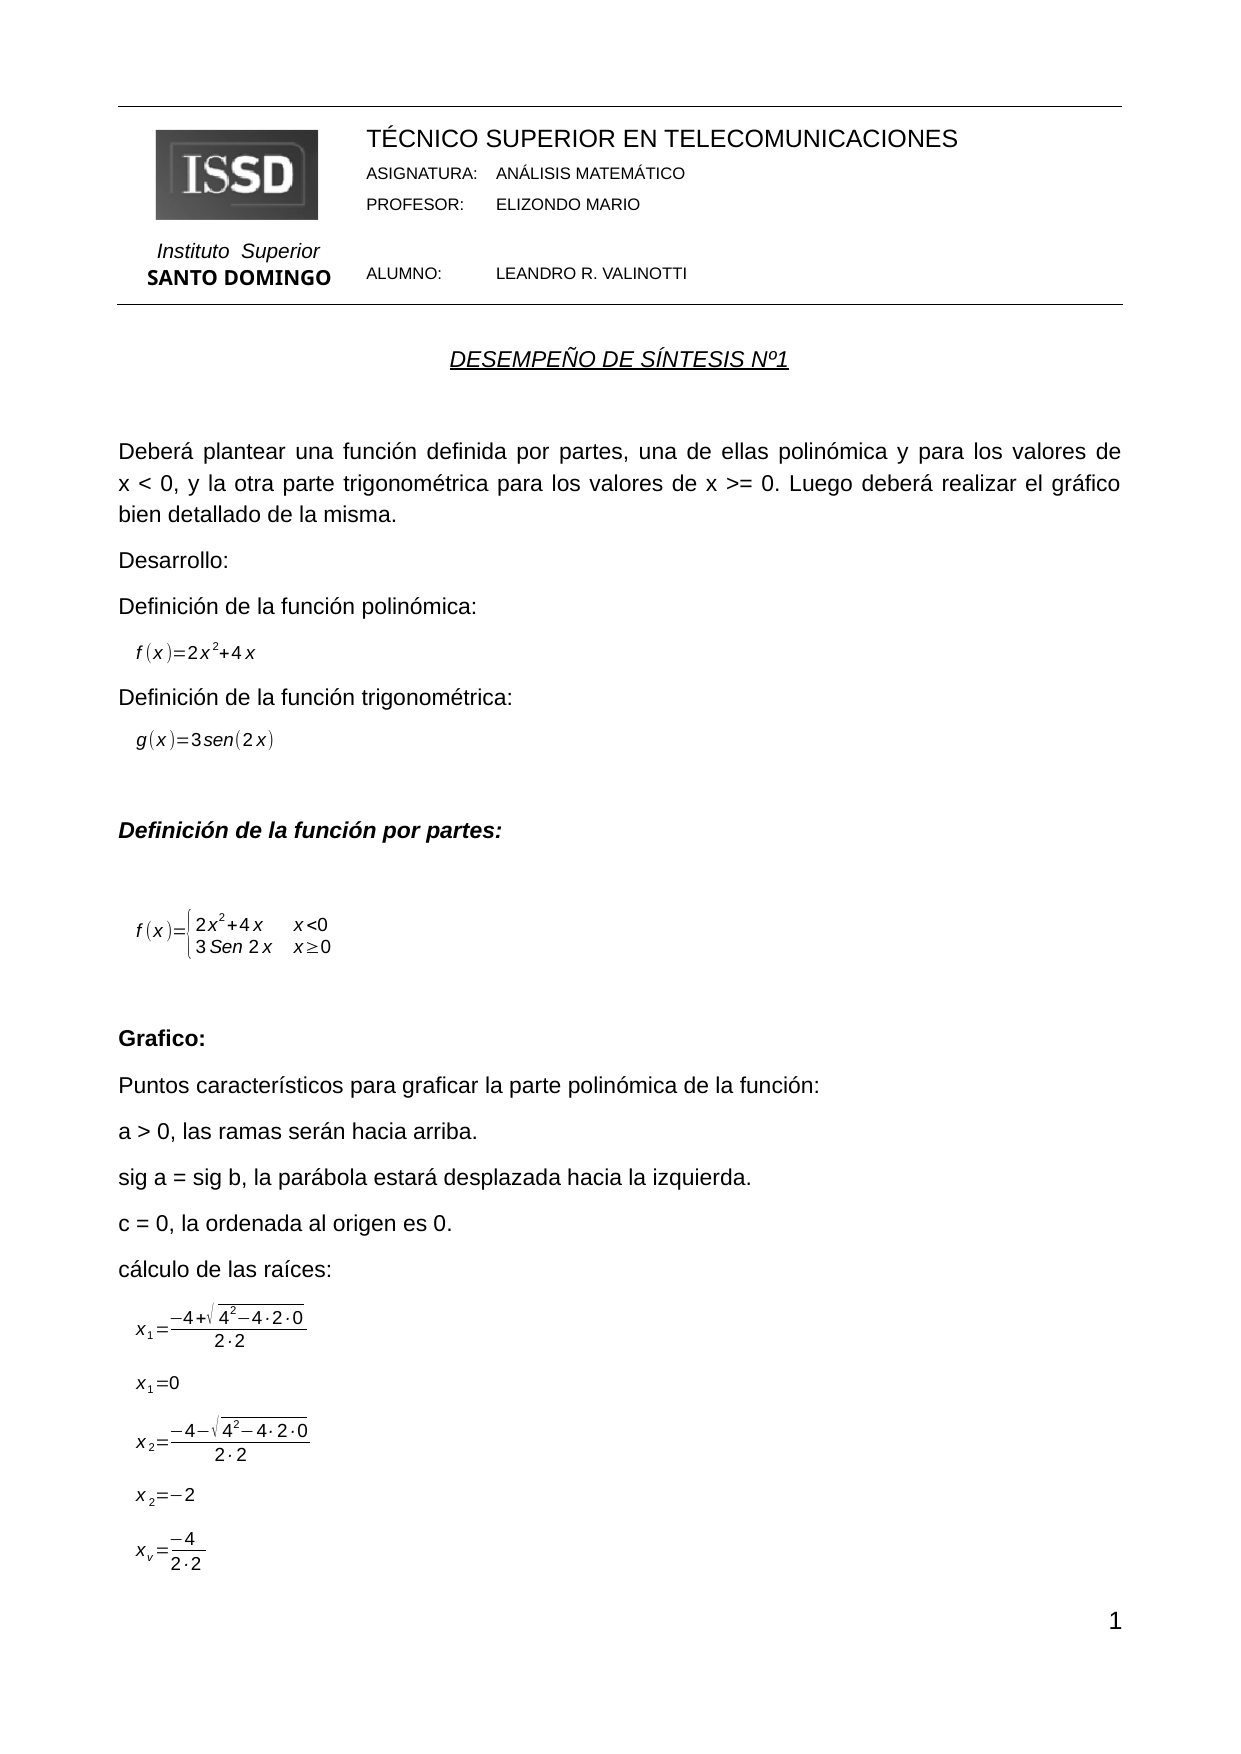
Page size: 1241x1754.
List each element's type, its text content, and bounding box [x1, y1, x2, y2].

text Grafico: [118, 1025, 1122, 1052]
text Desarrollo: [118, 547, 1122, 573]
text Deberá plantear una función definida por partes, una de ellas polinómica y para los valores de x < 0, y la otra parte trigonométrica para los valores de x >= 0. Luego deberá realizar el gráfico bien detallado de la misma. [118, 438, 1122, 527]
text DESEMPEÑO DE SÍNTESIS Nº1 [118, 346, 1122, 372]
text a > 0, las ramas serán hacia arriba. [118, 1118, 1122, 1144]
text Puntos característicos para graficar la parte polinómica de la función: [118, 1072, 1122, 1098]
text sig a = sig b, la parábola estará desplazada hacia la izquierda. [118, 1164, 1122, 1190]
text Definición de la función polinómica: [118, 593, 1122, 620]
picture [139, 121, 335, 229]
text c = 0, la ordenada al origen es 0. [118, 1210, 1122, 1236]
text cálculo de las raíces: [118, 1256, 1122, 1282]
text Definición de la función por partes: [118, 817, 1122, 843]
text Definición de la función trigonométrica: [118, 683, 1122, 710]
